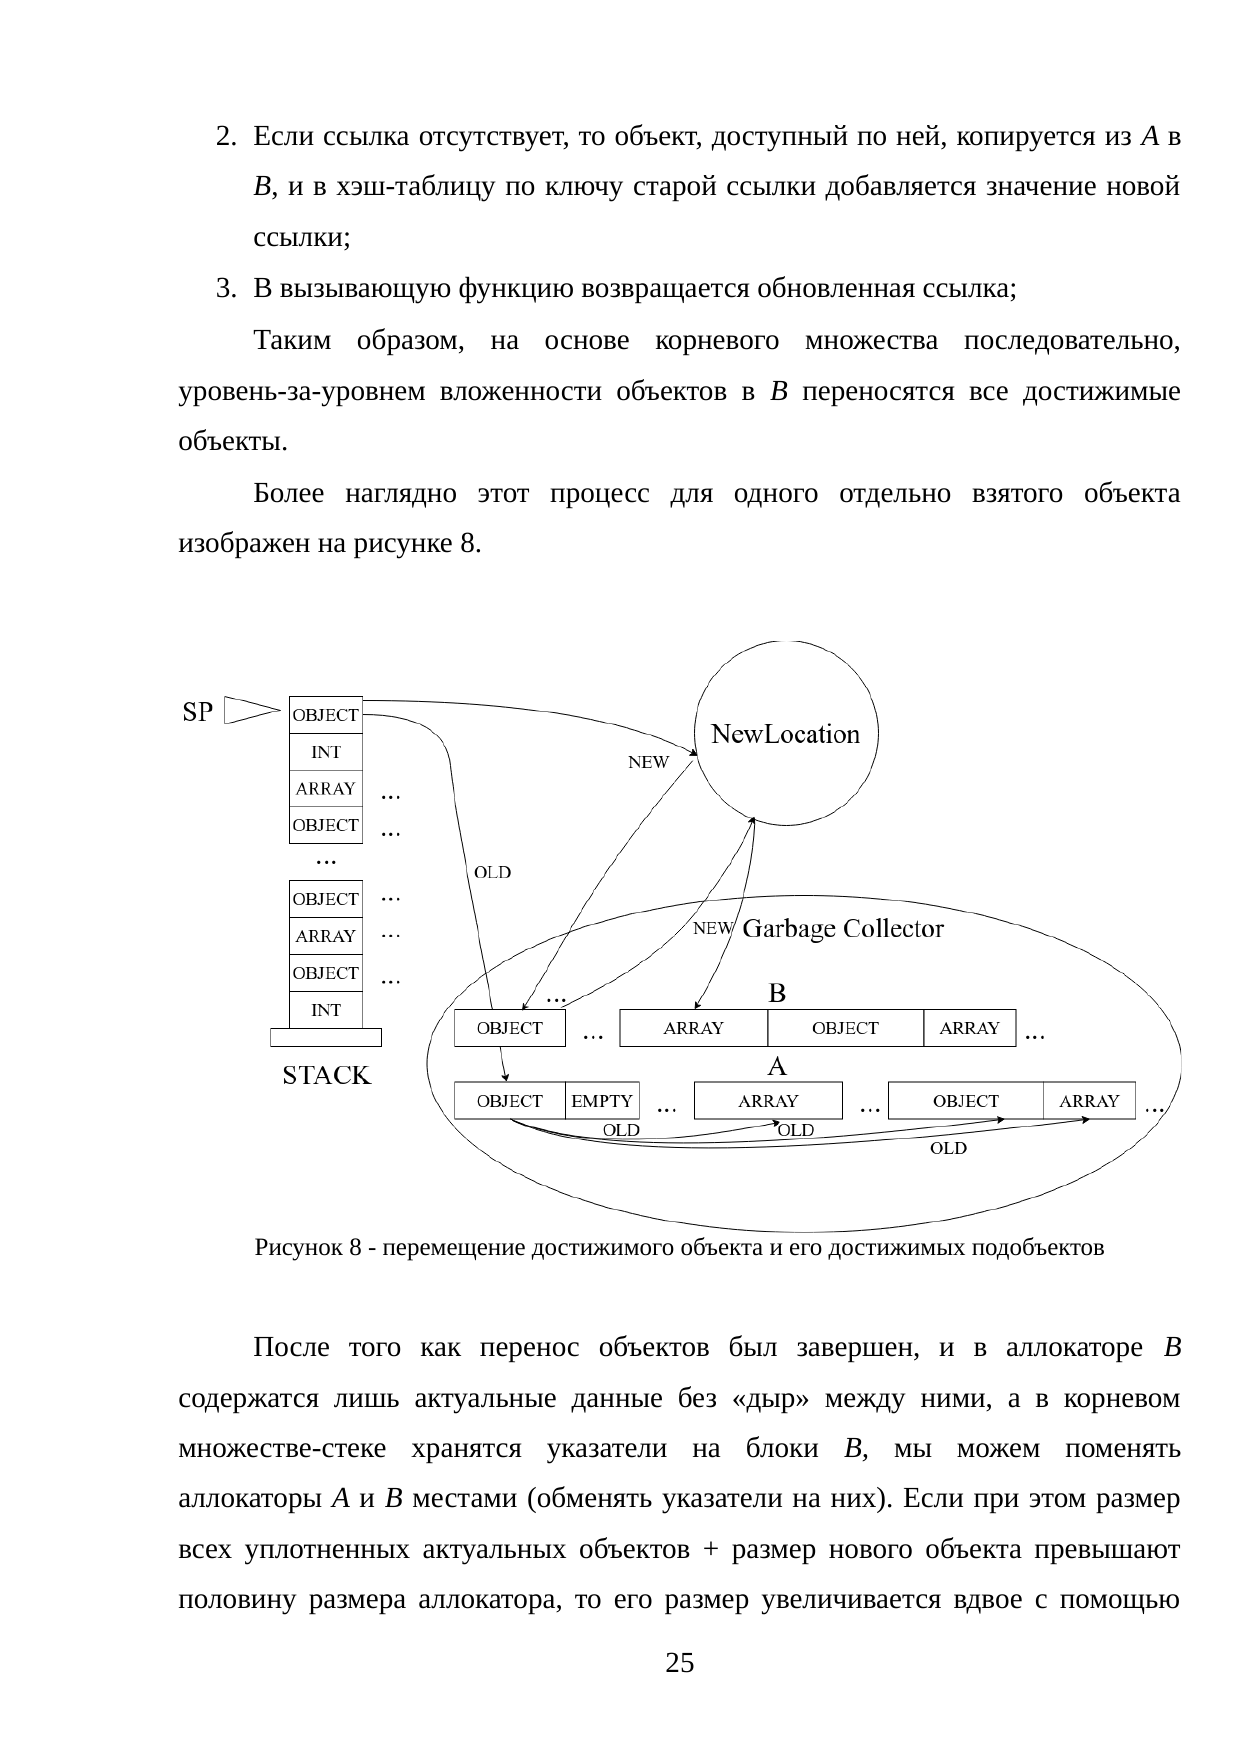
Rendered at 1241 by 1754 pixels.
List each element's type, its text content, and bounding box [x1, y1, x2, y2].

picture [178, 641, 1182, 1233]
list Если ссылка отсутствует, то объект, доступный по ней, копируется из A в B, и в хэш-таблицу по ключу старой ссылки добавляется значение новой ссылки; [216, 118, 1181, 252]
text Рисунок 8 - перемещение достижимого объекта и его достижимых подобъектов [178, 1233, 1181, 1261]
text Таким образом, на основе корневого множества последовательно, уровень-за-уровнем вложенности объектов в B переносятся все достижимые объекты. [178, 322, 1181, 456]
list В вызывающую функцию возвращается обновленная ссылка; [216, 271, 1181, 304]
text После того как перенос объектов был завершен, и в аллокаторе B содержатся лишь актуальные данные без «дыр» между ними, а в корневом множестве-стеке хранятся указатели на блоки B, мы можем поменять аллокаторы A и B местами (обменять указатели на них). Если при этом размер всех уплотненных актуальных объектов + размер нового объекта превышают половину размера аллокатора, то его размер увеличивается вдвое с помощью [178, 1329, 1181, 1615]
text Более наглядно этот процесс для одного отдельно взятого объекта изображен на рисунке 8. [178, 475, 1181, 558]
